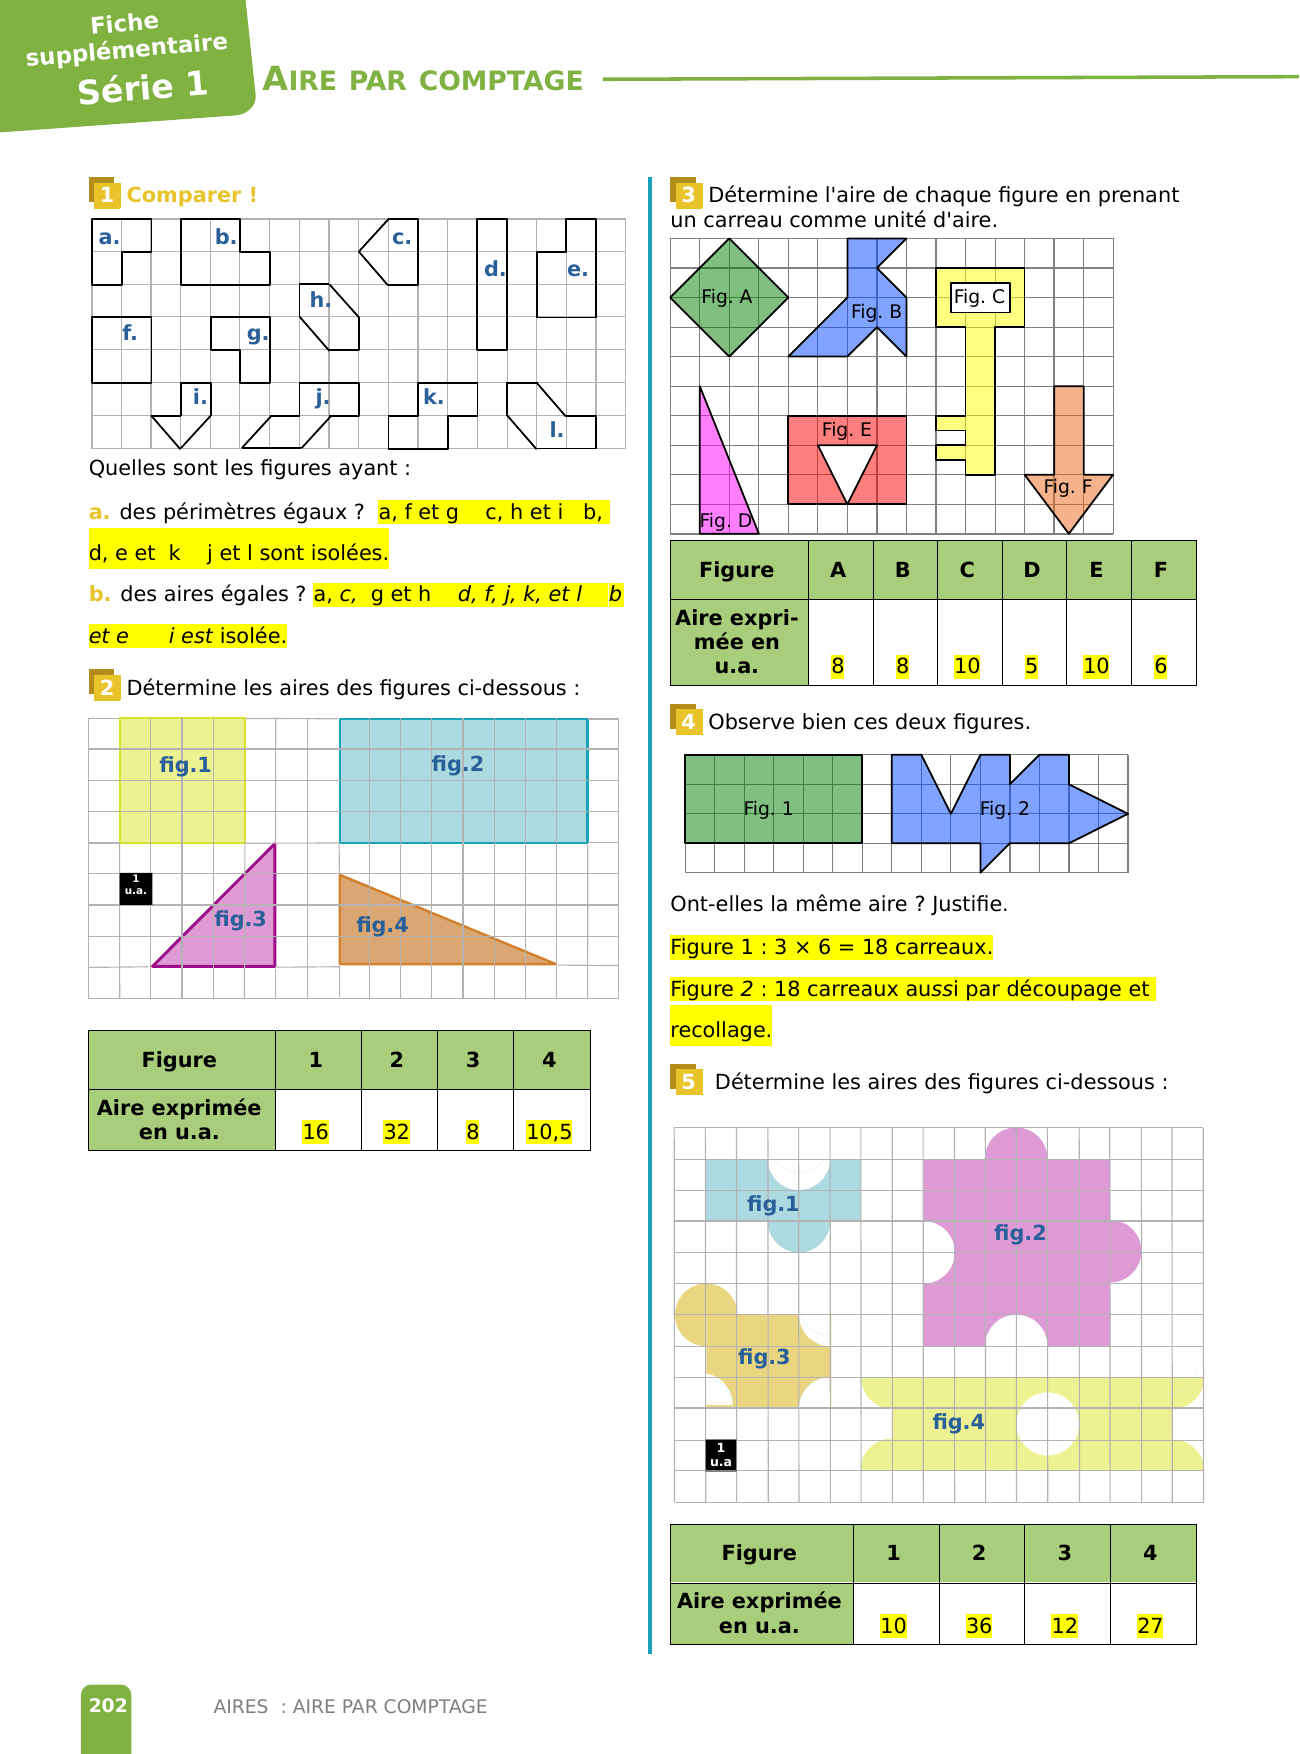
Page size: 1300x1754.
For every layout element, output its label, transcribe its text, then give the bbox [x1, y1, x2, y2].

table_cell 5 [1003, 600, 1066, 685]
table_cell Aire expri­mée en u.a. [89, 1090, 275, 1150]
table_cell 8 [874, 600, 937, 685]
text Figure 1 : 3 × 6 = 18 carreaux. [670, 922, 1211, 963]
table_cell 10 [1067, 600, 1131, 685]
table_header 4 [1111, 1525, 1196, 1582]
table_header Figure [671, 1525, 853, 1582]
table_header 3 [1025, 1525, 1110, 1582]
table_cell 6 [1132, 600, 1196, 685]
table_header 1 [276, 1031, 361, 1089]
subtitle Ont-elles la même aire ? Justifie. [670, 892, 1205, 916]
subtitle Détermine les aires des figures ci-dessous : [670, 1063, 1211, 1094]
subtitle Comparer ! [114, 177, 629, 208]
subtitle Détermine les aires des figures ci-dessous : [114, 669, 629, 700]
table_cell 10 [938, 600, 1002, 685]
table_cell Aire expri­mée en u.a. [671, 600, 808, 685]
table_header Figure [89, 1031, 275, 1089]
list des périmètres égaux ? a, f et g c, h et i b, d, e et k j et l sont isolées. [88, 486, 629, 569]
table_cell 10 [854, 1584, 939, 1644]
table_header 2 [940, 1525, 1024, 1582]
table_cell 32 [362, 1090, 437, 1150]
table_header 1 [854, 1525, 939, 1582]
table_cell Aire expri­mée en u.a. [671, 1584, 853, 1644]
table_header Figure [671, 541, 808, 599]
table_header D [1003, 541, 1066, 599]
table_cell 12 [1025, 1584, 1110, 1644]
table_header C [938, 541, 1002, 599]
table_header 4 [514, 1031, 590, 1089]
table_header B [874, 541, 937, 599]
table_cell 36 [940, 1584, 1024, 1644]
table_cell 10,5 [514, 1090, 590, 1150]
subtitle Quelles sont les figures ayant : [88, 456, 623, 480]
subtitle Détermine l'aire de chaque figure en prenant un carreau comme unité d'aire. [670, 177, 1205, 232]
table_cell 27 [1111, 1584, 1196, 1644]
table_cell 8 [809, 600, 873, 685]
table_header E [1067, 541, 1131, 599]
table_header A [809, 541, 873, 599]
subtitle Observe bien ces deux figures. [670, 703, 1211, 734]
table_cell 16 [276, 1090, 361, 1150]
list des aires égales ? a, c, g et h d, f, j, k, et l b et e i est isolée. [88, 569, 629, 651]
table_header 2 [362, 1031, 437, 1089]
text Figure 2 : 18 carreaux aussi par découpage et recollage. [670, 963, 1211, 1046]
table_header F [1132, 541, 1196, 599]
table_cell 8 [438, 1090, 513, 1150]
table_header 3 [438, 1031, 513, 1089]
